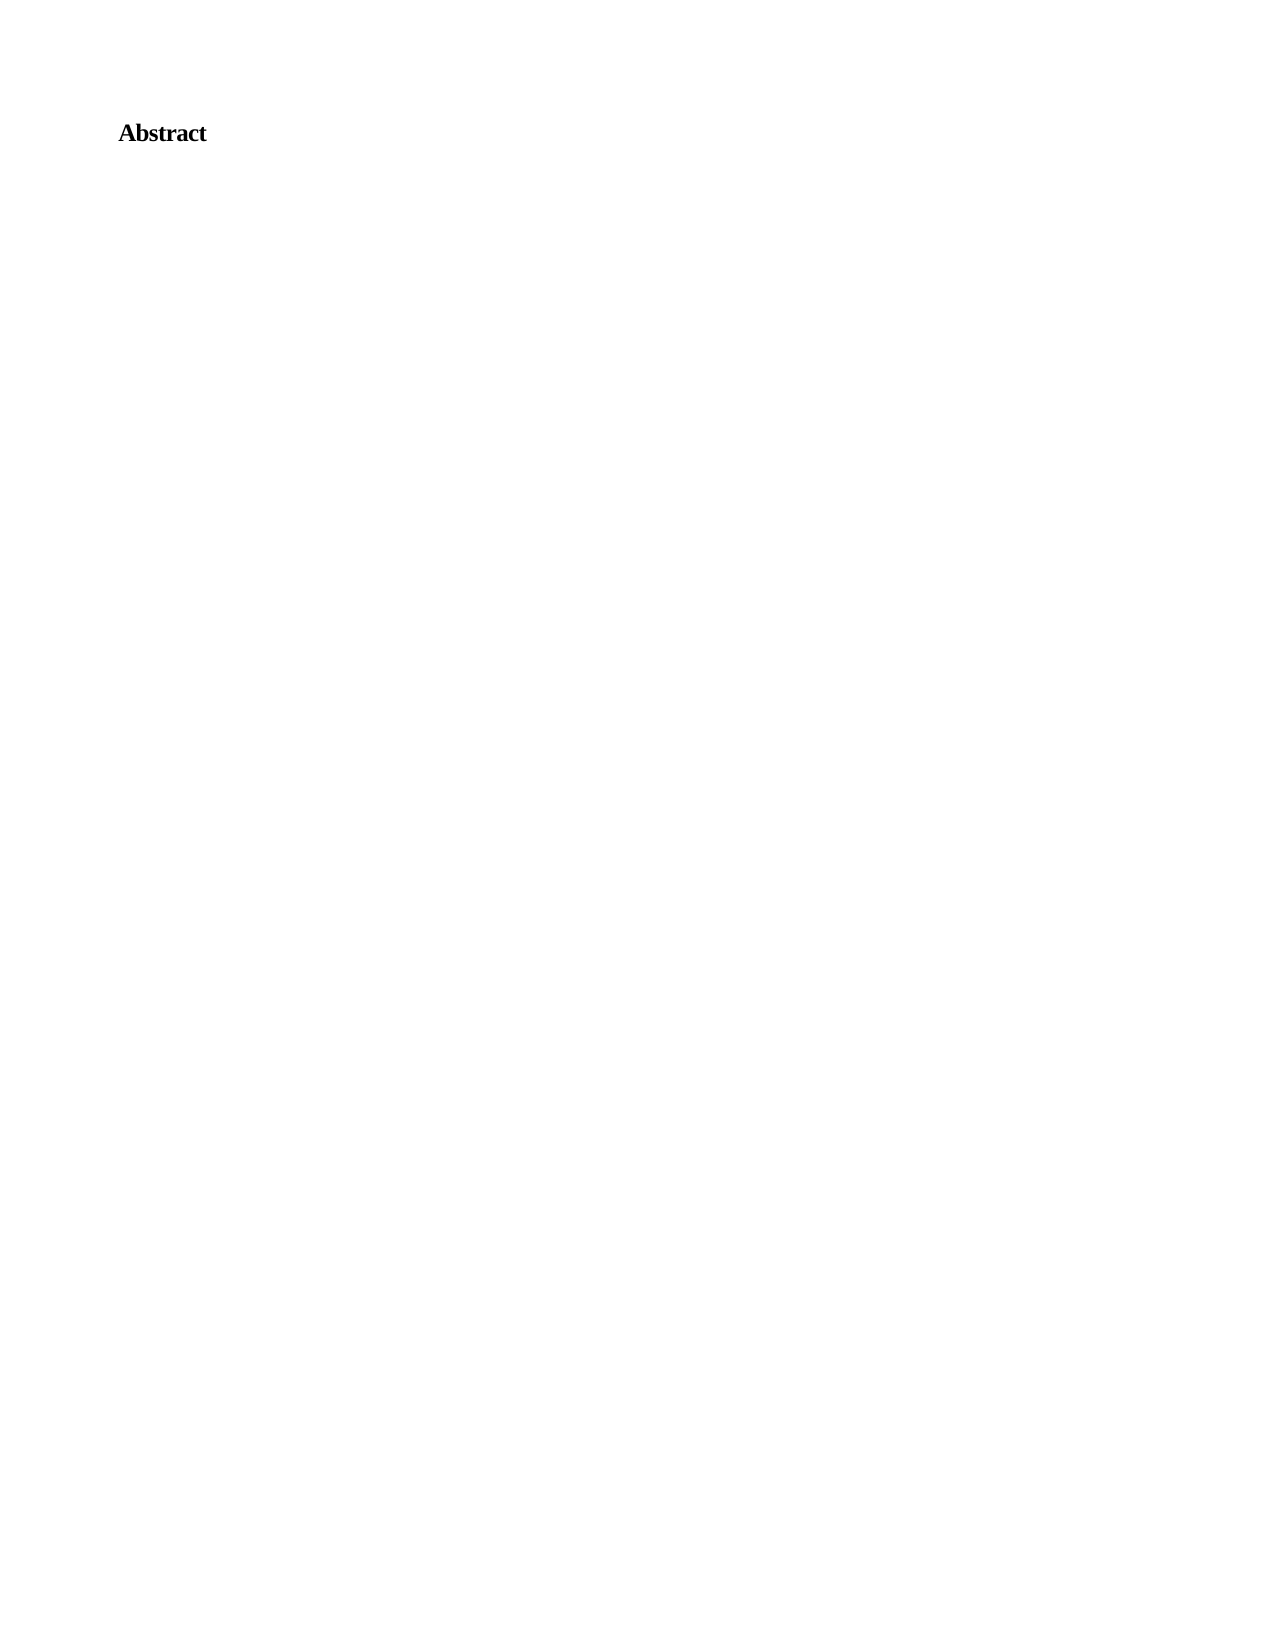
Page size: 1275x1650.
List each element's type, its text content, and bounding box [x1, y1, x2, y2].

text Abstract [118, 118, 1157, 147]
